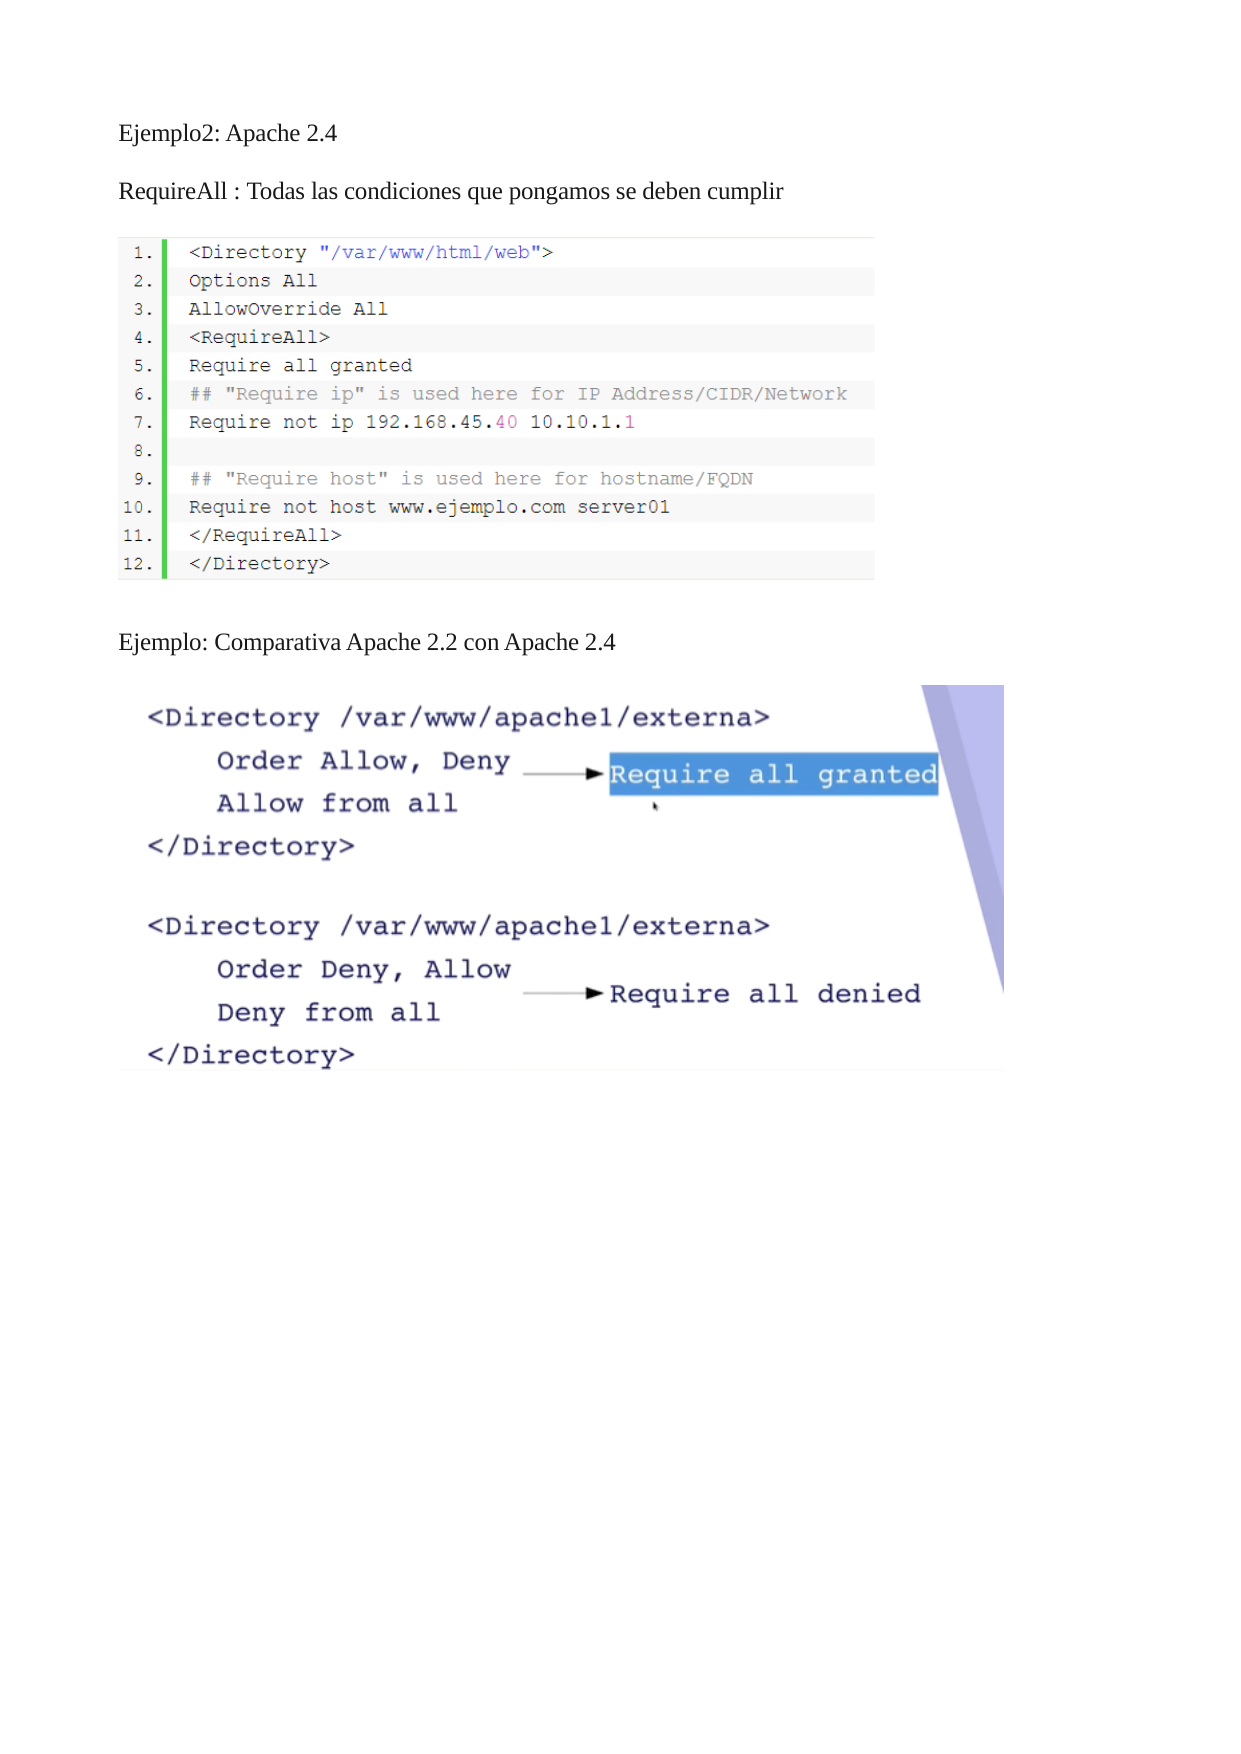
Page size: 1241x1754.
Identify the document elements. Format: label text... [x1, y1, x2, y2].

text Ejemplo2: Apache 2.4 [118, 118, 1122, 147]
text RequireAll : Todas las condiciones que pongamos se deben cumplir [118, 176, 1122, 205]
picture [118, 685, 1004, 1071]
picture [118, 233, 875, 628]
text Ejemplo: Comparativa Apache 2.2 con Apache 2.4 [118, 627, 1122, 656]
